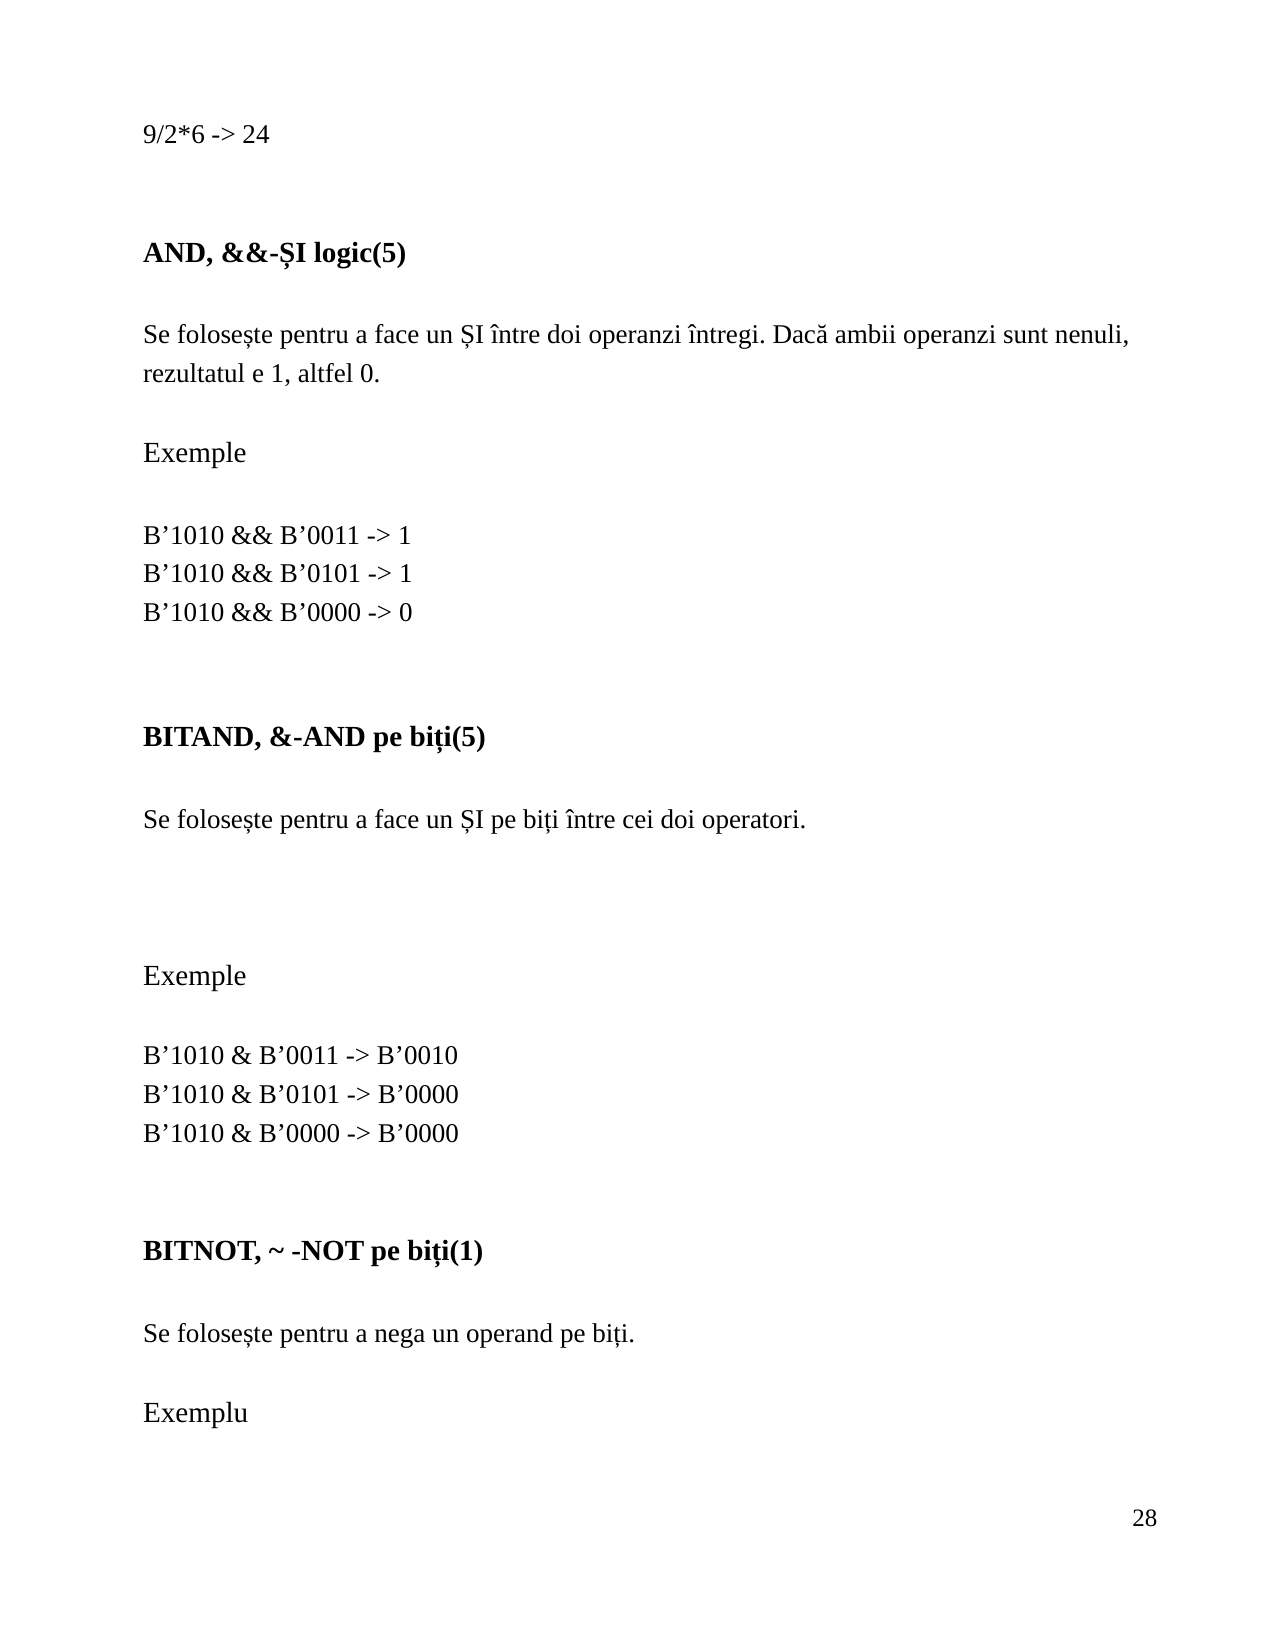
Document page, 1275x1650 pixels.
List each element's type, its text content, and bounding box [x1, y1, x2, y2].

text Exemple [143, 435, 1157, 468]
text BITAND, &-AND pe biți(5) [143, 719, 1157, 753]
text Se folosește pentru a face un ȘI între doi operanzi întregi. Dacă ambii operanzi sunt nenuli, rezultatul e 1, altfel 0. [143, 318, 1157, 388]
text B’1010 && B’0000 -> 0 [143, 596, 1157, 628]
text 9/2*6 -> 24 [143, 118, 1157, 149]
text Exemple [143, 958, 1157, 992]
text B’1010 & B’0000 -> B’0000 [143, 1117, 1157, 1148]
text BITNOT, ~ -NOT pe biți(1) [143, 1233, 1157, 1267]
text Se folosește pentru a face un ȘI pe biți între cei doi operatori. [143, 803, 1157, 834]
text B’1010 && B’0011 -> 1 [143, 519, 1157, 550]
text Exemplu [143, 1395, 1157, 1428]
text B’1010 & B’0101 -> B’0000 [143, 1078, 1157, 1109]
text AND, &&-ȘI logic(5) [143, 235, 1157, 268]
text Se folosește pentru a nega un operand pe biți. [143, 1317, 1157, 1348]
text B’1010 & B’0011 -> B’0010 [143, 1039, 1157, 1070]
text B’1010 && B’0101 -> 1 [143, 558, 1157, 589]
